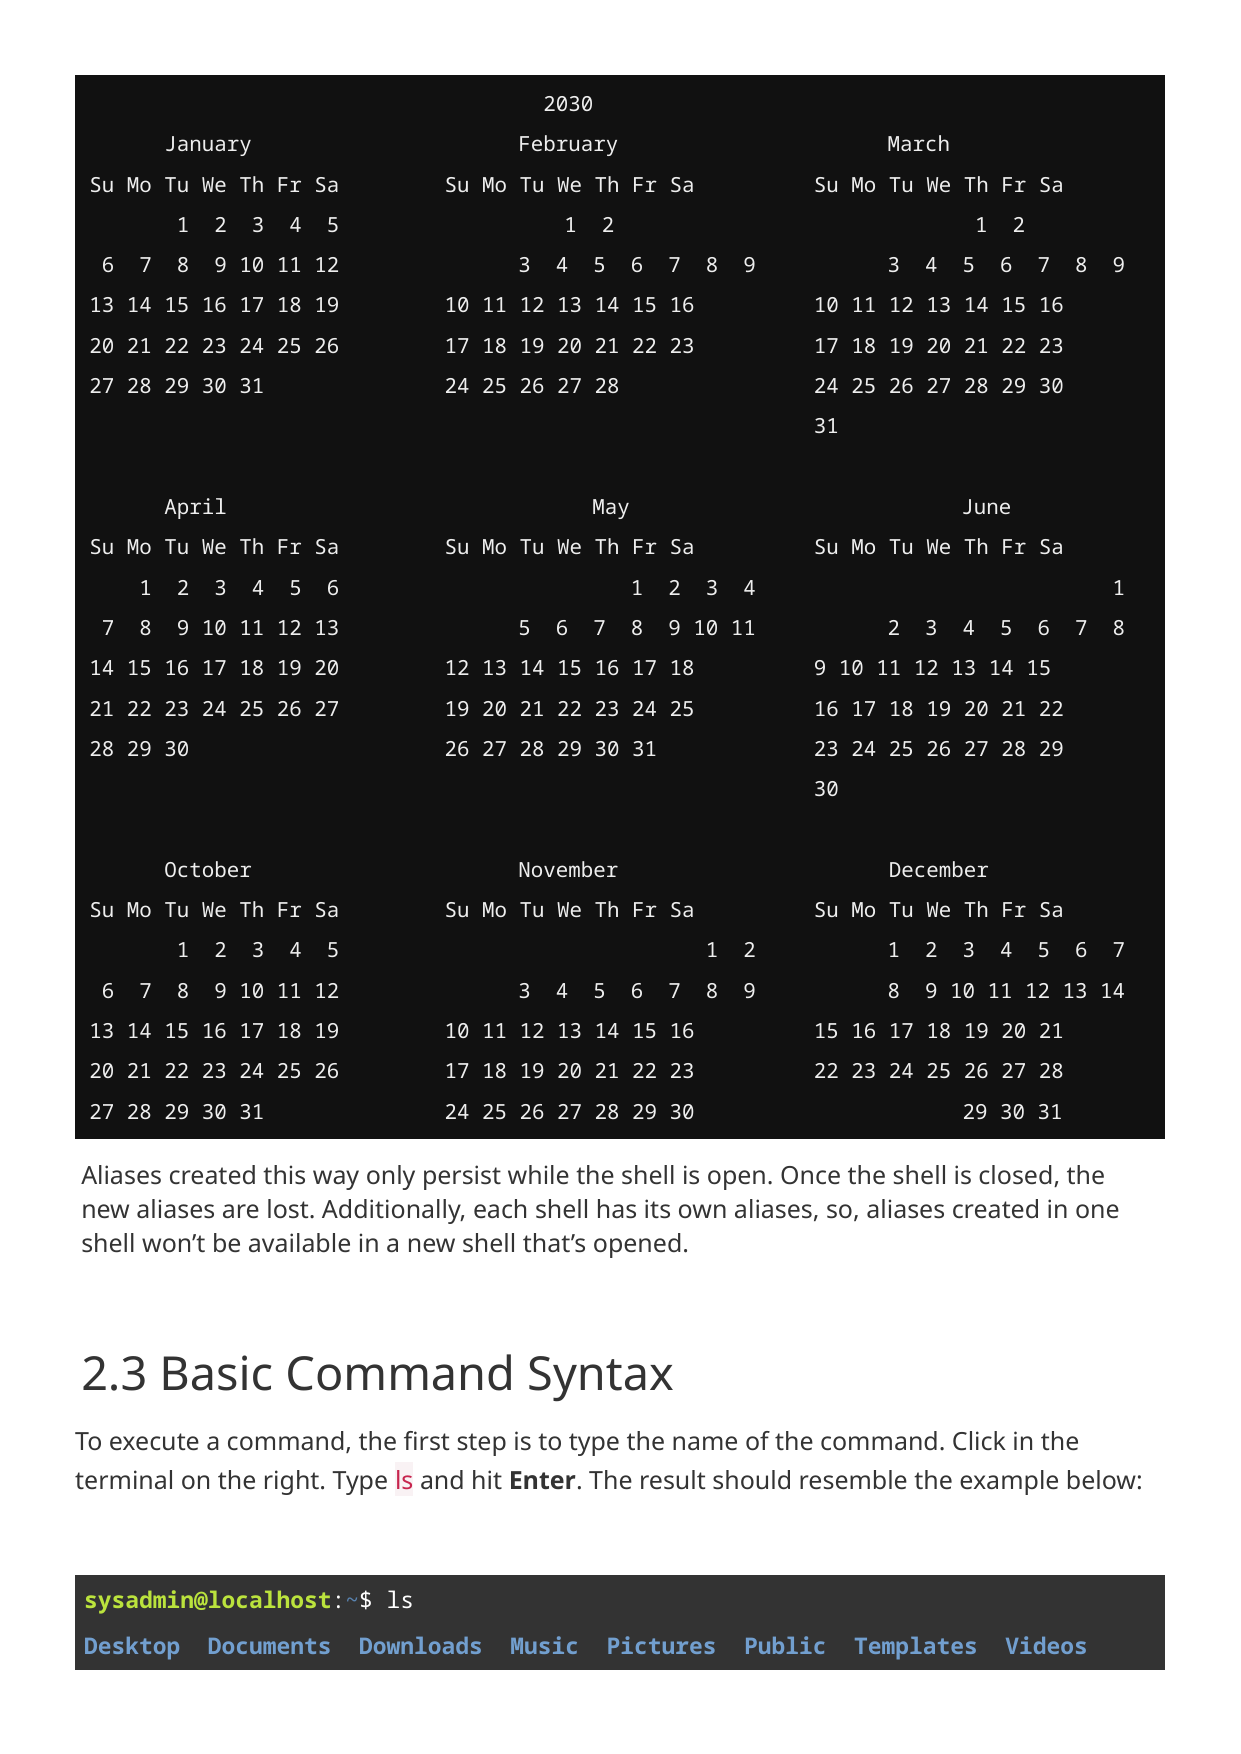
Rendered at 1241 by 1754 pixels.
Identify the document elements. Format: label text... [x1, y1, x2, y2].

text 13 14 15 16 17 18 19 10 11 12 13 14 15 16 10 11 12 13 14 15 16 [75, 277, 1165, 317]
text To execute a command, the first step is to type the name of the command. Click in the terminal on the right. Type ls and hit Enter. The result should resemble the example below: [75, 1423, 1165, 1496]
text Su Mo Tu We Th Fr Sa Su Mo Tu We Th Fr Sa Su Mo Tu We Th Fr Sa [75, 518, 1165, 559]
text Aliases created this way only persist while the shell is open. Once the shell is closed, the new aliases are lost. Additionally, each shell has its own aliases, so, aliases created in one shell won’t be available in a new shell that’s opened. [75, 1151, 1165, 1259]
text sysadmin@localhost:~$ ls [75, 1575, 1165, 1615]
text Desktop Documents Downloads Music Pictures Public Templates Videos [75, 1621, 1165, 1670]
text Su Mo Tu We Th Fr Sa Su Mo Tu We Th Fr Sa Su Mo Tu We Th Fr Sa [75, 881, 1165, 922]
text 1 2 3 4 5 6 1 2 3 4 1 [75, 559, 1165, 599]
text 13 14 15 16 17 18 19 10 11 12 13 14 15 16 15 16 17 18 19 20 21 [75, 1002, 1165, 1042]
text 14 15 16 17 18 19 20 12 13 14 15 16 17 18 9 10 11 12 13 14 15 [75, 639, 1165, 680]
text 2030 [75, 75, 1165, 115]
text 30 [75, 760, 1165, 801]
text 28 29 30 26 27 28 29 30 31 23 24 25 26 27 28 29 [75, 720, 1165, 760]
text 6 7 8 9 10 11 12 3 4 5 6 7 8 9 8 9 10 11 12 13 14 [75, 962, 1165, 1002]
text 20 21 22 23 24 25 26 17 18 19 20 21 22 23 17 18 19 20 21 22 23 [75, 317, 1165, 357]
text 31 [75, 397, 1165, 438]
text 21 22 23 24 25 26 27 19 20 21 22 23 24 25 16 17 18 19 20 21 22 [75, 680, 1165, 720]
text Su Mo Tu We Th Fr Sa Su Mo Tu We Th Fr Sa Su Mo Tu We Th Fr Sa [75, 156, 1165, 196]
text 7 8 9 10 11 12 13 5 6 7 8 9 10 11 2 3 4 5 6 7 8 [75, 599, 1165, 639]
text 1 2 3 4 5 1 2 1 2 [75, 196, 1165, 236]
text January February March [75, 115, 1165, 156]
text 27 28 29 30 31 24 25 26 27 28 29 30 29 30 31 [75, 1083, 1165, 1139]
text April May June [75, 478, 1165, 518]
text 6 7 8 9 10 11 12 3 4 5 6 7 8 9 3 4 5 6 7 8 9 [75, 236, 1165, 277]
text 1 2 3 4 5 1 2 1 2 3 4 5 6 7 [75, 922, 1165, 962]
text October November December [75, 841, 1165, 881]
text 27 28 29 30 31 24 25 26 27 28 24 25 26 27 28 29 30 [75, 357, 1165, 397]
text 20 21 22 23 24 25 26 17 18 19 20 21 22 23 22 23 24 25 26 27 28 [75, 1042, 1165, 1083]
subtitle 2.3 Basic Command Syntax [75, 1335, 1165, 1411]
